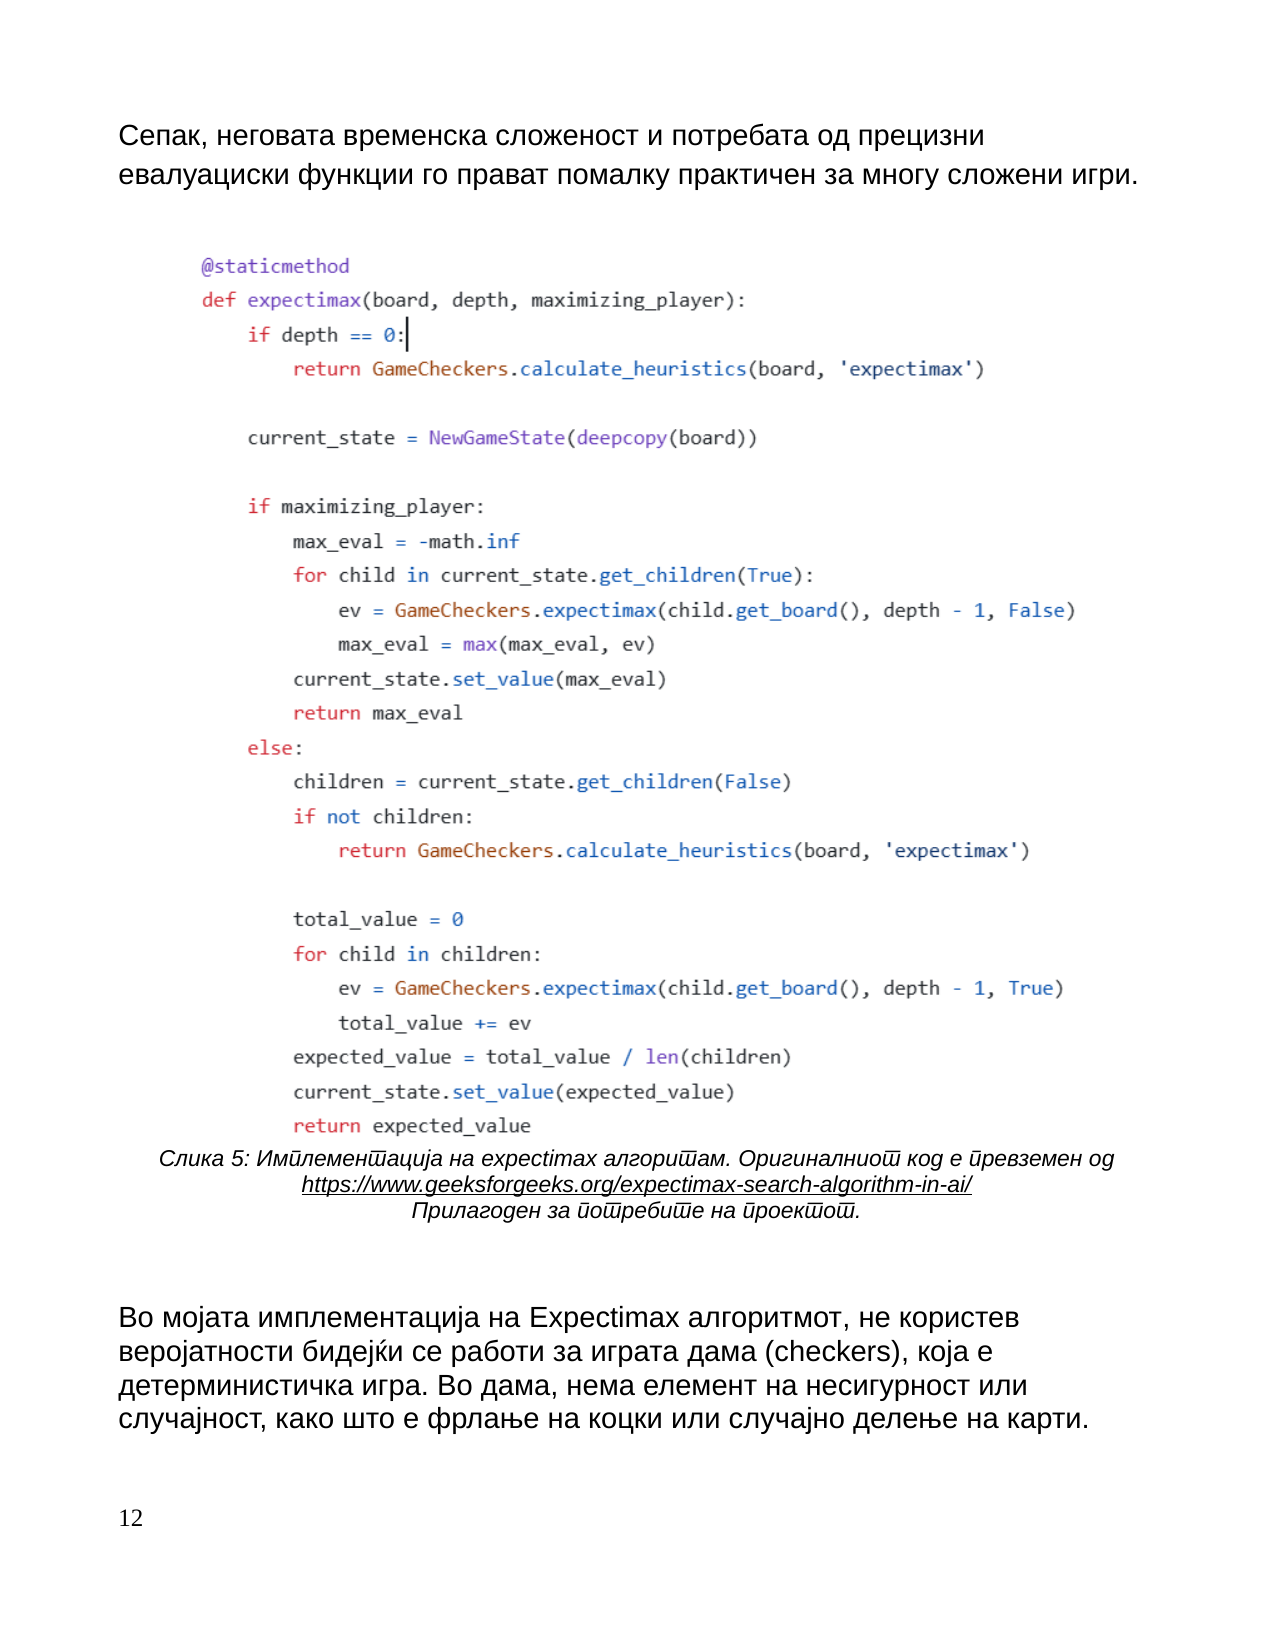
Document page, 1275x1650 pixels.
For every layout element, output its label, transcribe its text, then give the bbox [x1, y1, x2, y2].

text Слика 5: Имплементација на expectimax алгоритам. Оригиналниот код е превземен од https://www.geeksforgeeks.org/expectimax-search-algorithm-in-ai/ [118, 248, 1157, 1197]
picture [182, 248, 1093, 1145]
text Прилагоден за потребите на проектот. [118, 1197, 1157, 1223]
text Сепак, неговата временска сложеност и потребата од прецизни евалуациски функции го прават помалку практичен за многу сложени игри. [118, 118, 1157, 190]
text Во мојата имплементација на Expectimax алгоритмот, не користев веројатности бидејќи се работи за играта дама (checkers), која е детерминистичка игра. Во дама, нема елемент на несигурност или случајност, како што е фрлање на коцки или случајно делење на карти. [118, 1300, 1157, 1434]
